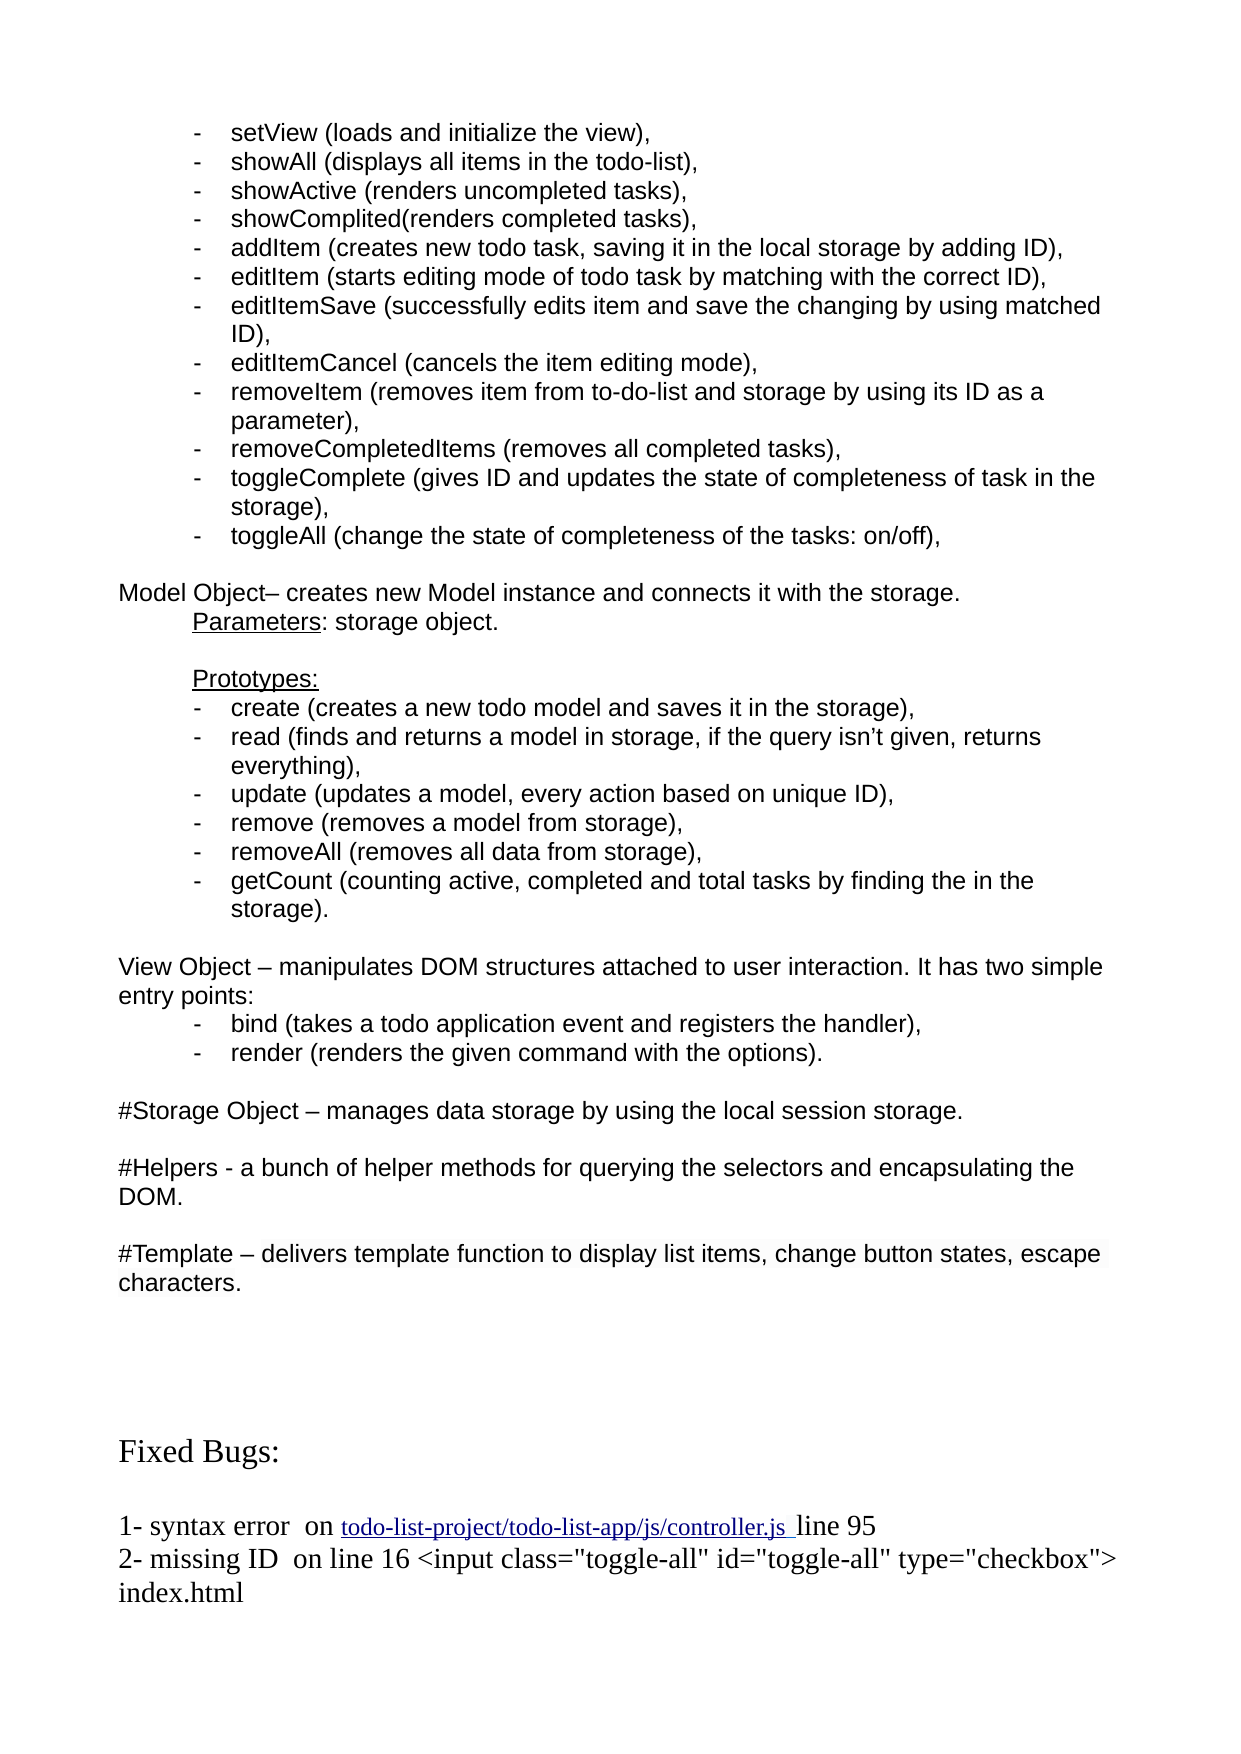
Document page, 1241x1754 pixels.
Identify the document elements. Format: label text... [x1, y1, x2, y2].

list read (finds and returns a model in storage, if the query isn’t given, returns everything), [193, 722, 1122, 779]
list addItem (creates new todo task, saving it in the local storage by adding ID), [193, 233, 1122, 262]
list showActive (renders uncompleted tasks), [193, 176, 1122, 204]
list showComplited(renders completed tasks), [193, 204, 1122, 233]
text #Storage Object – manages data storage by using the local session storage. [118, 1096, 1122, 1124]
list render (renders the given command with the options). [193, 1038, 1122, 1067]
list removeCompletedItems (removes all completed tasks), [193, 434, 1122, 463]
text Parameters: storage object. [118, 607, 1122, 636]
list remove (removes a model from storage), [193, 808, 1122, 837]
list bind (takes a todo application event and registers the handler), [193, 1009, 1122, 1038]
list removeItem (removes item from to-do-list and storage by using its ID as a parameter), [193, 377, 1122, 434]
list editItem (starts editing mode of todo task by matching with the correct ID), [193, 262, 1122, 291]
list toggleAll (change the state of completeness of the tasks: on/off), [193, 521, 1122, 549]
list editItemCancel (cancels the item editing mode), [193, 348, 1122, 377]
text View Object – manipulates DOM structures attached to user interaction. It has two simple entry points: [118, 952, 1122, 1009]
text #Helpers - a bunch of helper methods for querying the selectors and encapsulating the DOM. [118, 1153, 1122, 1211]
text 1- syntax error on todo-list-project/todo-list-app/js/controller.js line 95 [118, 1508, 1122, 1541]
text 2- missing ID on line 16 <input class="toggle-all" id="toggle-all" type="checkbox"> index.html [118, 1541, 1122, 1608]
list toggleComplete (gives ID and updates the state of completeness of task in the storage), [193, 463, 1122, 521]
list update (updates a model, every action based on unique ID), [193, 779, 1122, 808]
text Model Object– creates new Model instance and connects it with the storage. [118, 578, 1122, 607]
list showAll (displays all items in the todo-list), [193, 147, 1122, 176]
text #Template – delivers template function to display list items, change button states, escape characters. [118, 1239, 1122, 1297]
text Fixed Bugs: [118, 1431, 1122, 1469]
list getCount (counting active, completed and total tasks by finding the in the storage). [193, 866, 1122, 923]
text Prototypes: [118, 664, 1122, 693]
list removeAll (removes all data from storage), [193, 837, 1122, 866]
list setView (loads and initialize the view), [193, 118, 1122, 147]
list create (creates a new todo model and saves it in the storage), [193, 693, 1122, 722]
list editItemSave (successfully edits item and save the changing by using matched ID), [193, 291, 1122, 348]
